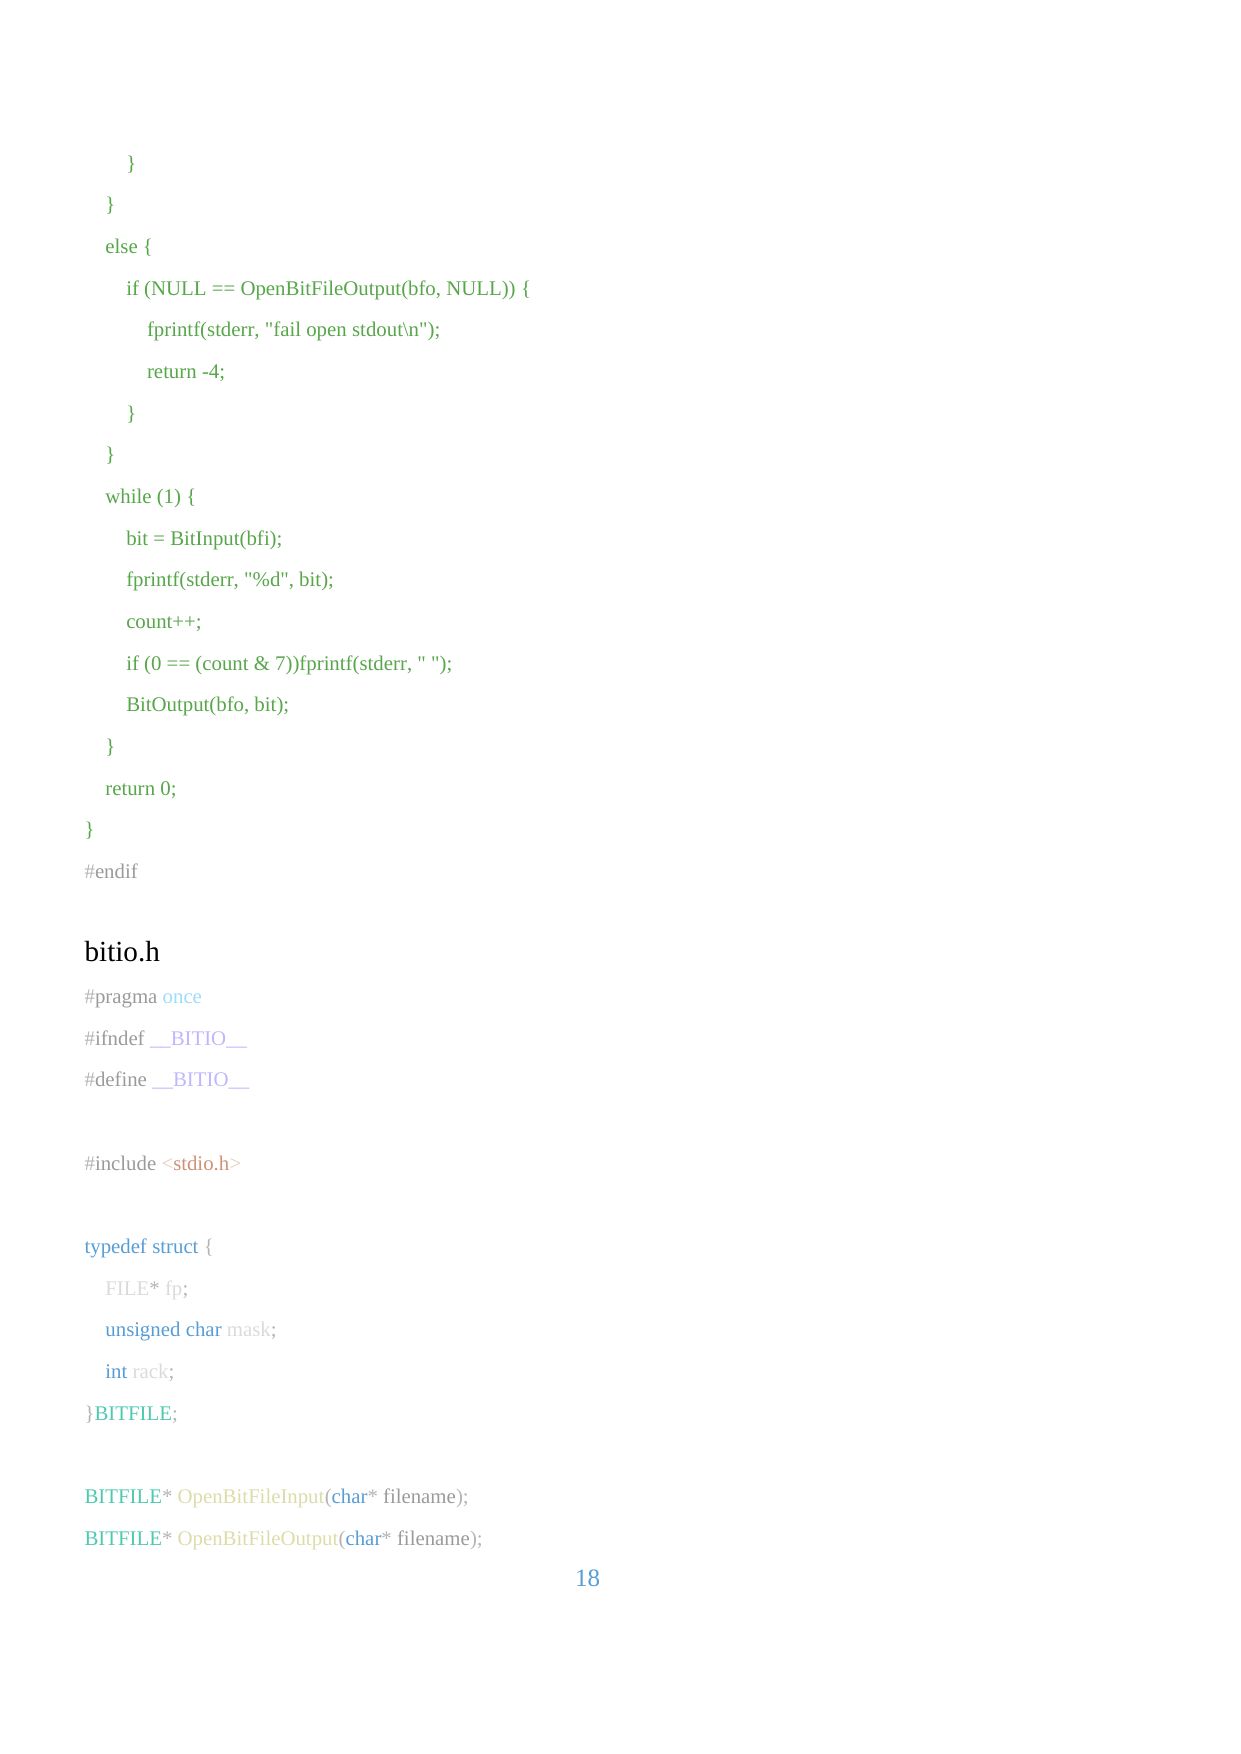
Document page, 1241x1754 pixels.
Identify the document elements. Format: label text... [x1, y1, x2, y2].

text } [84, 150, 1090, 175]
text count++; [84, 608, 1090, 633]
text } [84, 733, 1090, 758]
text return -4; [84, 358, 1090, 383]
text typedef struct { [84, 1233, 1090, 1258]
text } [84, 192, 1090, 217]
text BITFILE* OpenBitFileOutput(char* filename); [84, 1525, 1090, 1550]
text return 0; [84, 775, 1090, 800]
text } [84, 400, 1090, 425]
text #ifndef __BITIO__ [84, 1025, 1090, 1050]
text } [84, 442, 1090, 467]
text #endif [84, 858, 1090, 883]
text }BITFILE; [84, 1400, 1090, 1425]
text BitOutput(bfo, bit); [84, 692, 1090, 717]
text while (1) { [84, 483, 1090, 508]
text bitio.h [84, 942, 1090, 967]
text fprintf(stderr, "fail open stdout\n"); [84, 317, 1090, 342]
text #pragma once [84, 983, 1090, 1008]
text BITFILE* OpenBitFileInput(char* filename); [84, 1483, 1090, 1508]
text int rack; [84, 1358, 1090, 1383]
text if (NULL == OpenBitFileOutput(bfo, NULL)) { [84, 275, 1090, 300]
text if (0 == (count & 7))fprintf(stderr, " "); [84, 650, 1090, 675]
text unsigned char mask; [84, 1317, 1090, 1342]
text 18 [84, 1567, 1090, 1592]
text #include <stdio.h> [84, 1150, 1090, 1175]
text else { [84, 233, 1090, 258]
text } [84, 817, 1090, 842]
text FILE* fp; [84, 1275, 1090, 1300]
text fprintf(stderr, "%d", bit); [84, 567, 1090, 592]
text bit = BitInput(bfi); [84, 525, 1090, 550]
text #define __BITIO__ [84, 1067, 1090, 1092]
